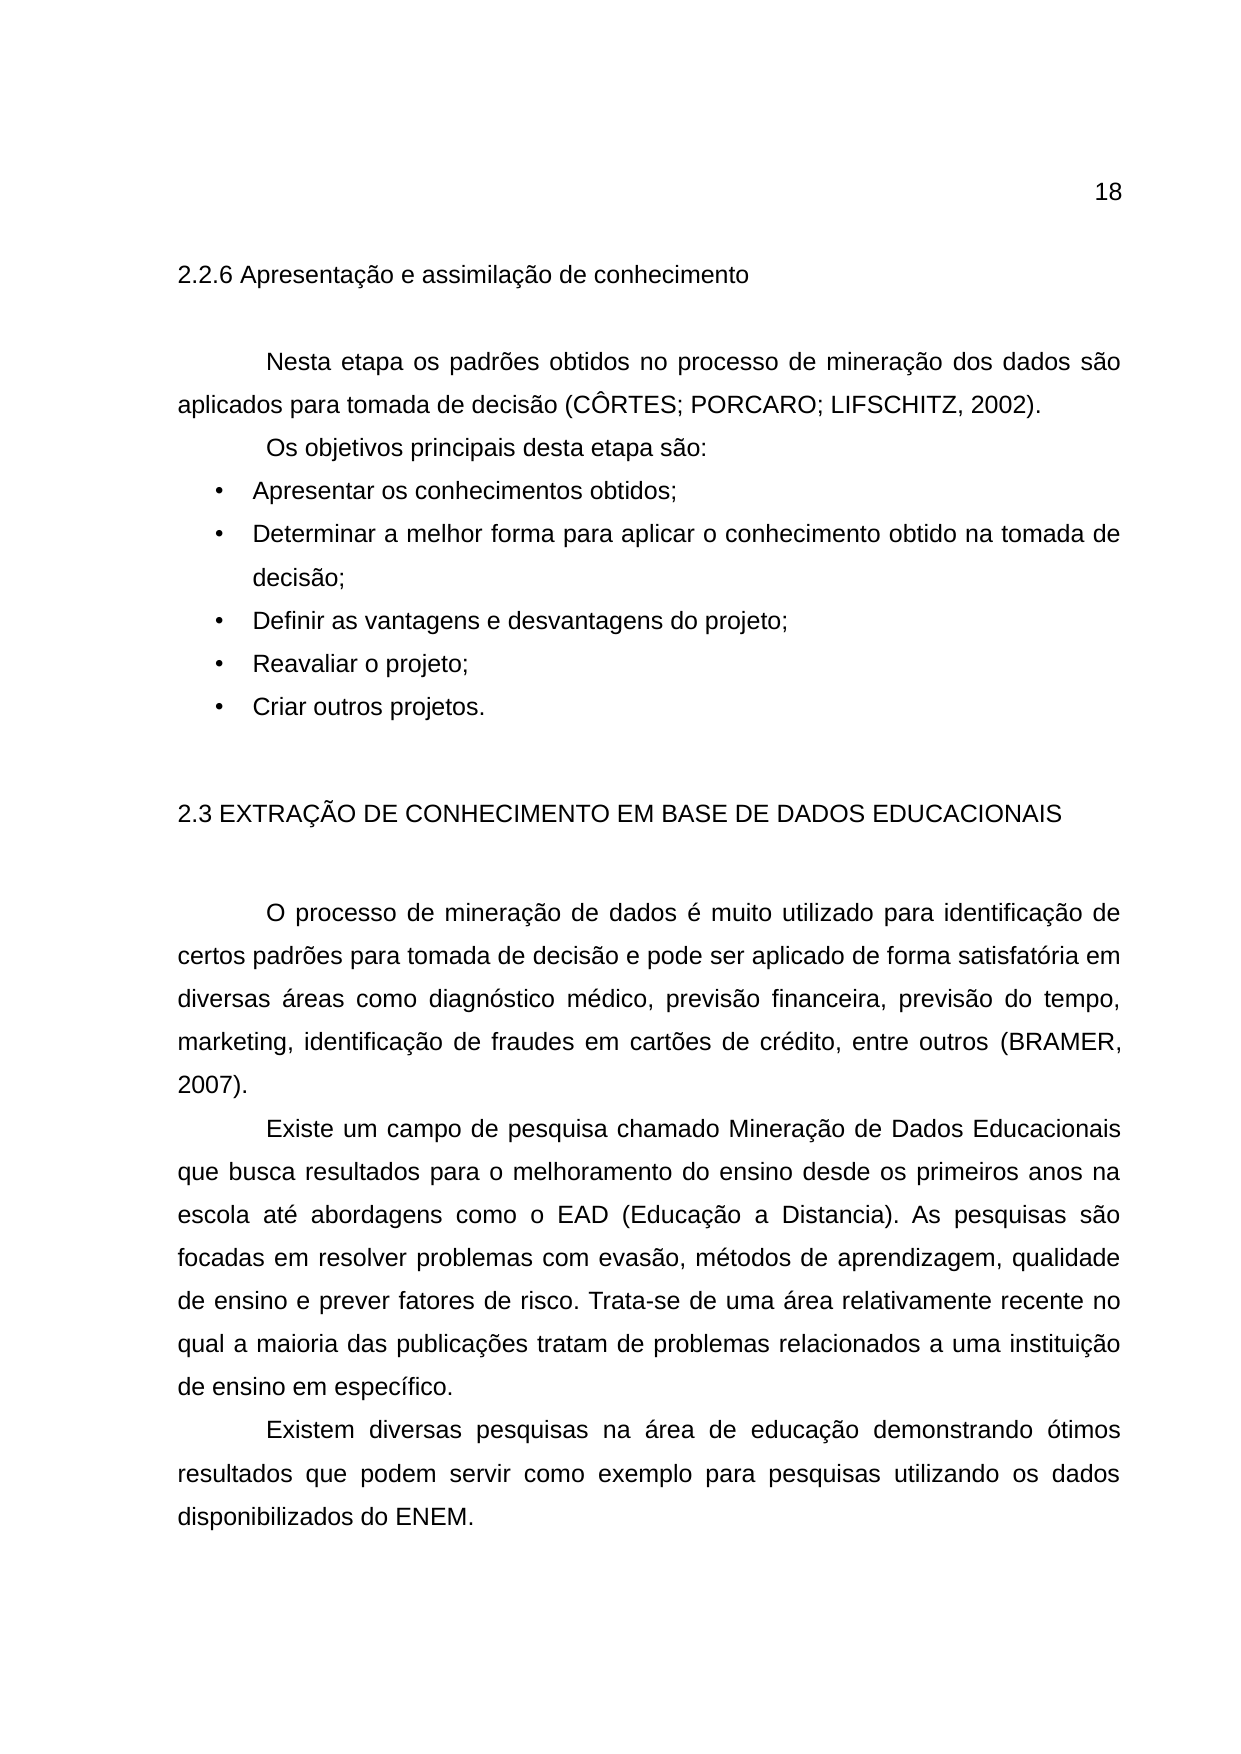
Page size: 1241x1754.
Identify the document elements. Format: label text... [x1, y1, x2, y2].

text Os objetivos principais desta etapa são: [177, 433, 1122, 462]
subtitle Apresentação e assimilação de conhecimento [177, 260, 1122, 289]
subtitle EXTRAÇÃO DE CONHECIMENTO EM BASE DE DADOS EDUCACIONAIS [177, 799, 1122, 828]
text O processo de mineração de dados é muito utilizado para identificação de certos padrões para tomada de decisão e pode ser aplicado de forma satisfatória em diversas áreas como diagnóstico médico, previsão financeira, previsão do tempo, marketing, identificação de fraudes em cartões de crédito, entre outros (BRAMER, 2007). [177, 898, 1122, 1099]
text Existem diversas pesquisas na área de educação demonstrando ótimos resultados que podem servir como exemplo para pesquisas utilizando os dados disponibilizados do ENEM. [177, 1416, 1122, 1531]
list Criar outros projetos. [215, 692, 1122, 721]
list Apresentar os conhecimentos obtidos; [215, 476, 1122, 505]
list Determinar a melhor forma para aplicar o conhecimento obtido na tomada de decisão; [215, 519, 1122, 591]
text Existe um campo de pesquisa chamado Mineração de Dados Educacionais que busca resultados para o melhoramento do ensino desde os primeiros anos na escola até abordagens como o EAD (Educação a Distancia). As pesquisas são focadas em resolver problemas com evasão, métodos de aprendizagem, qualidade de ensino e prever fatores de risco. Trata-se de uma área relativamente recente no qual a maioria das publicações tratam de problemas relacionados a uma instituição de ensino em específico. [177, 1114, 1122, 1401]
list Definir as vantagens e desvantagens do projeto; [215, 606, 1122, 634]
list Reavaliar o projeto; [215, 649, 1122, 678]
text Nesta etapa os padrões obtidos no processo de mineração dos dados são aplicados para tomada de decisão (CÔRTES; PORCARO; LIFSCHITZ, 2002). [177, 347, 1122, 418]
